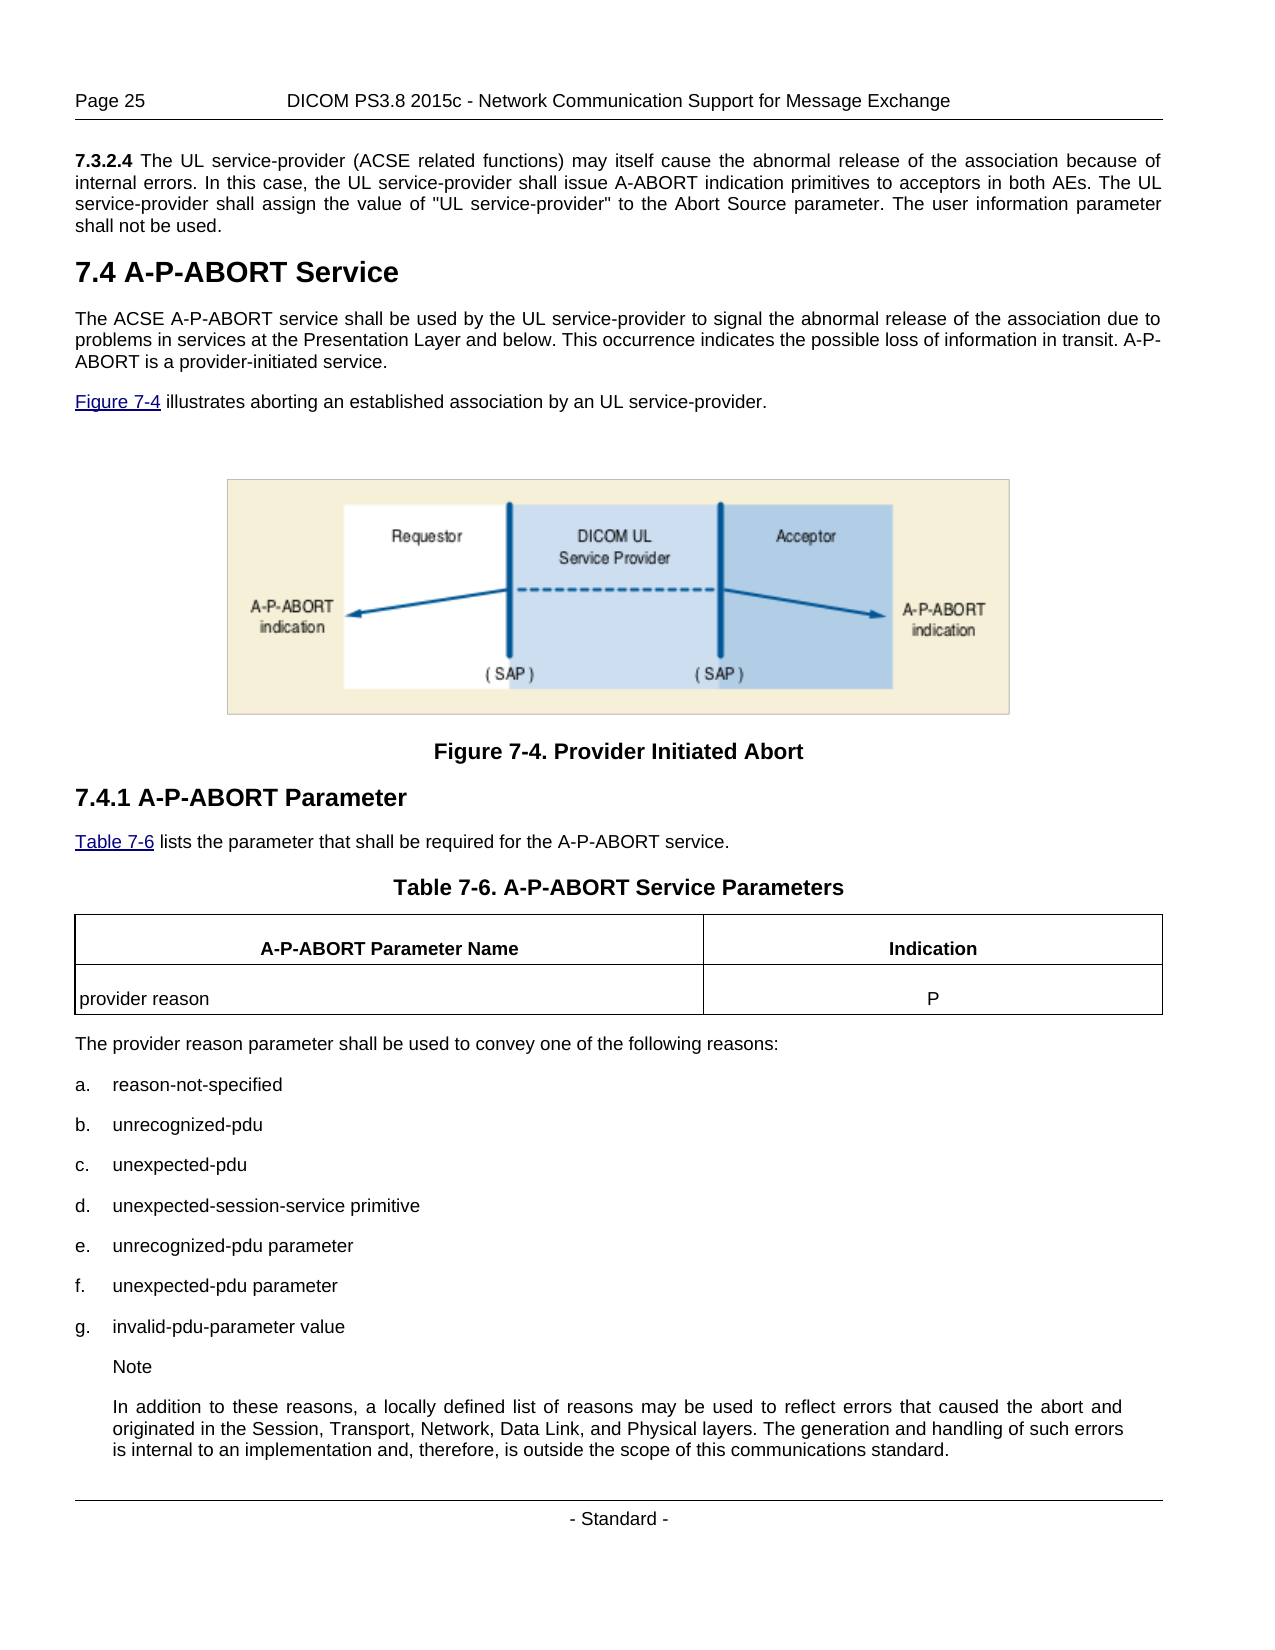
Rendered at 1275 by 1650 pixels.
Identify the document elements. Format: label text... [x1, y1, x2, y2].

text The ACSE A-P-ABORT service shall be used by the UL service-provider to signal the abnormal release of the association due to problems in services at the Presentation Layer and below. This occurrence indicates the possible loss of information in transit. A-P-ABORT is a provider-initiated service. [75, 307, 1162, 372]
table_header A-P-ABORT Parameter Name [76, 915, 703, 964]
text Note [112, 1356, 1125, 1377]
text The provider reason parameter shall be used to convey one of the following reasons: [75, 1033, 1162, 1055]
list unexpected-pdu parameter [75, 1275, 1162, 1297]
text 7.4 A-P-ABORT Service [75, 255, 1162, 288]
list unexpected-pdu [75, 1154, 1162, 1176]
text 7.3.2.4 The UL service-provider (ACSE related functions) may itself cause the abnormal release of the association because of internal errors. In this case, the UL service-provider shall issue A-ABORT indication primitives to acceptors in both AEs. The UL service-provider shall assign the value of "UL service-provider" to the Abort Source parameter. The user information parameter shall not be used. [75, 150, 1162, 236]
list reason-not-specified [75, 1073, 1162, 1095]
list invalid-pdu-parameter value [75, 1315, 1162, 1337]
text Figure 7-4. Provider Initiated Abort [75, 738, 1162, 764]
list unrecognized-pdu parameter [75, 1235, 1162, 1256]
table_cell provider reason [76, 965, 703, 1013]
table_cell P [704, 965, 1162, 1013]
text Table 7-6 lists the parameter that shall be required for the A-P-ABORT service. [75, 831, 1162, 852]
list unexpected-session-service primitive [75, 1194, 1162, 1216]
list unrecognized-pdu [75, 1114, 1162, 1135]
text Table 7-6. A-P-ABORT Service Parameters [75, 875, 1162, 901]
text In addition to these reasons, a locally defined list of reasons may be used to reflect errors that caused the abort and originated in the Session, Transport, Network, Data Link, and Physical layers. The generation and handling of such errors is internal to an implementation and, therefore, is outside the scope of this communications standard. [112, 1396, 1125, 1461]
table_header Indication [704, 915, 1162, 964]
picture [226, 478, 1011, 716]
text 7.4.1 A-P-ABORT Parameter [75, 783, 1162, 812]
text Figure 7-4 illustrates aborting an established association by an UL service-provider. [75, 391, 1162, 412]
